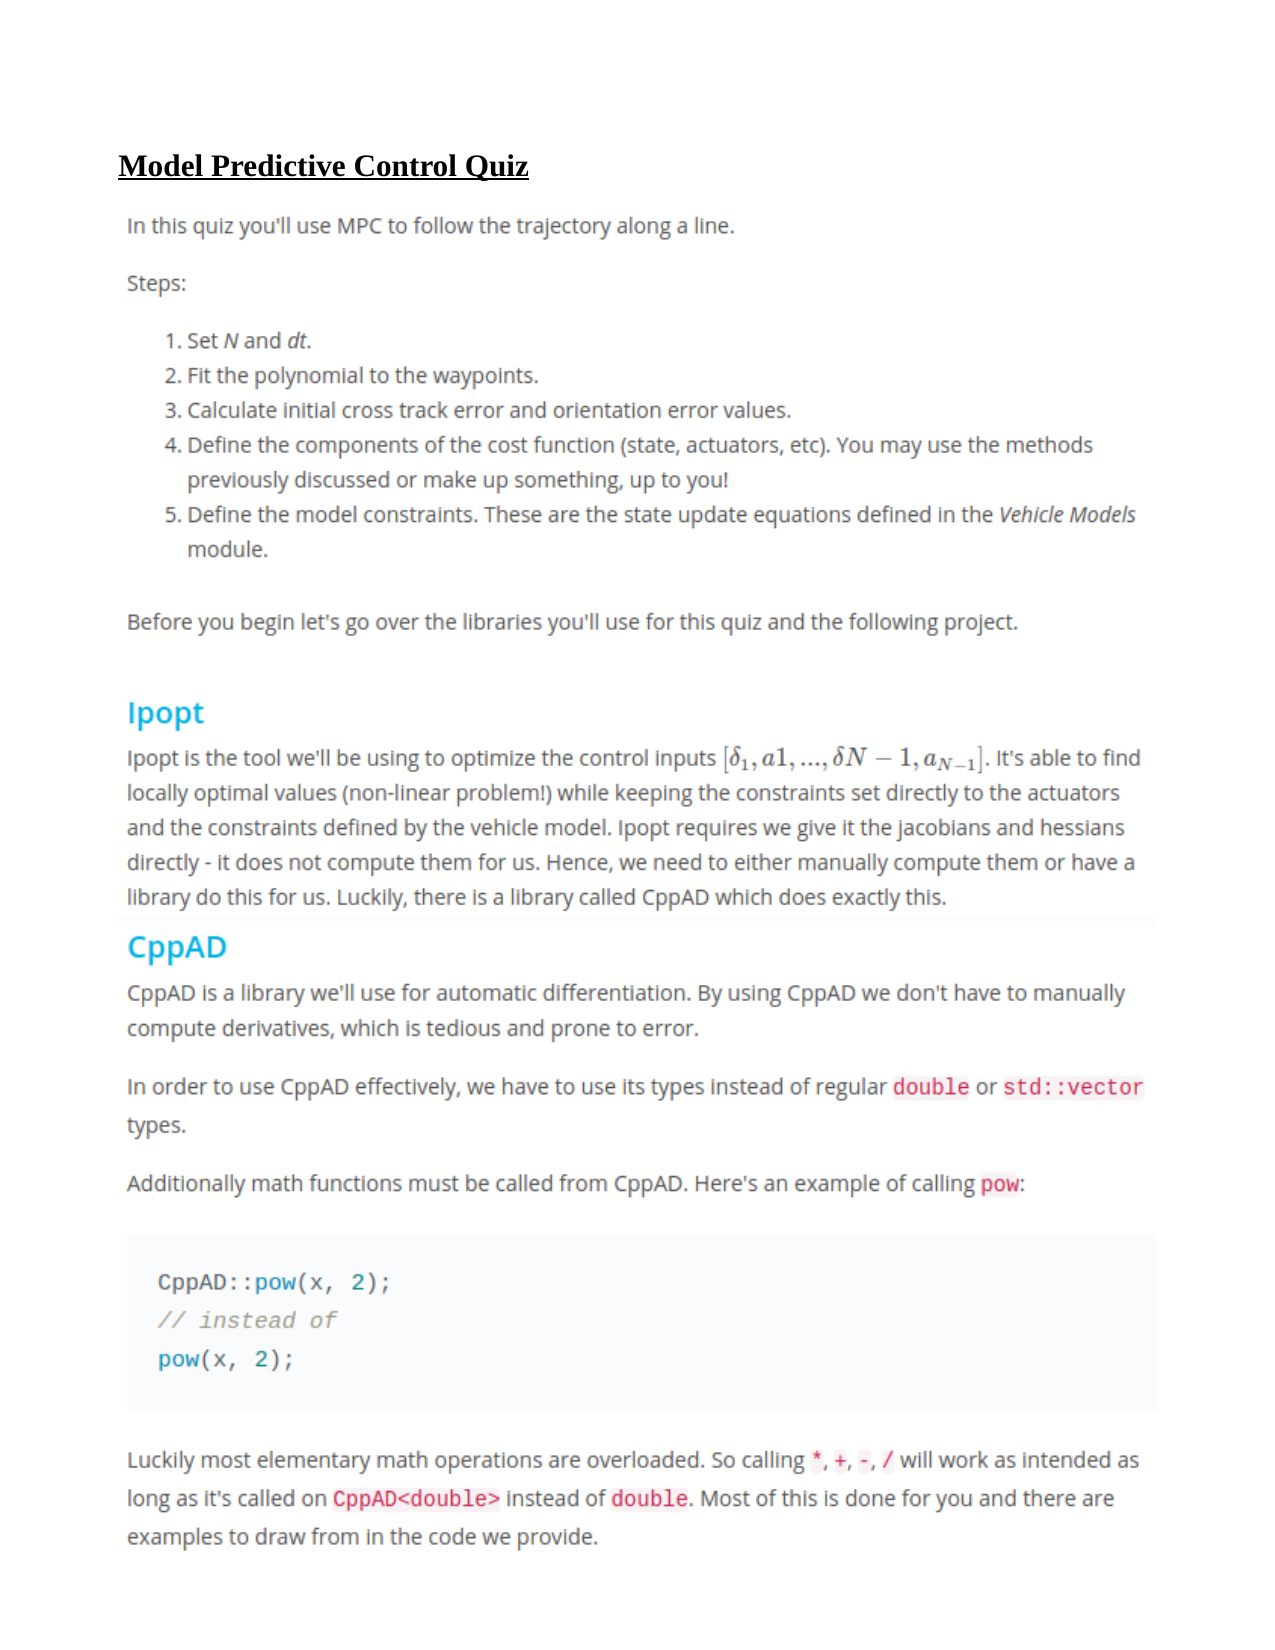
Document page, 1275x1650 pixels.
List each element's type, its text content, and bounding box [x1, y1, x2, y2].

picture [118, 211, 1157, 1594]
text Model Predictive Control Quiz [118, 147, 1157, 183]
